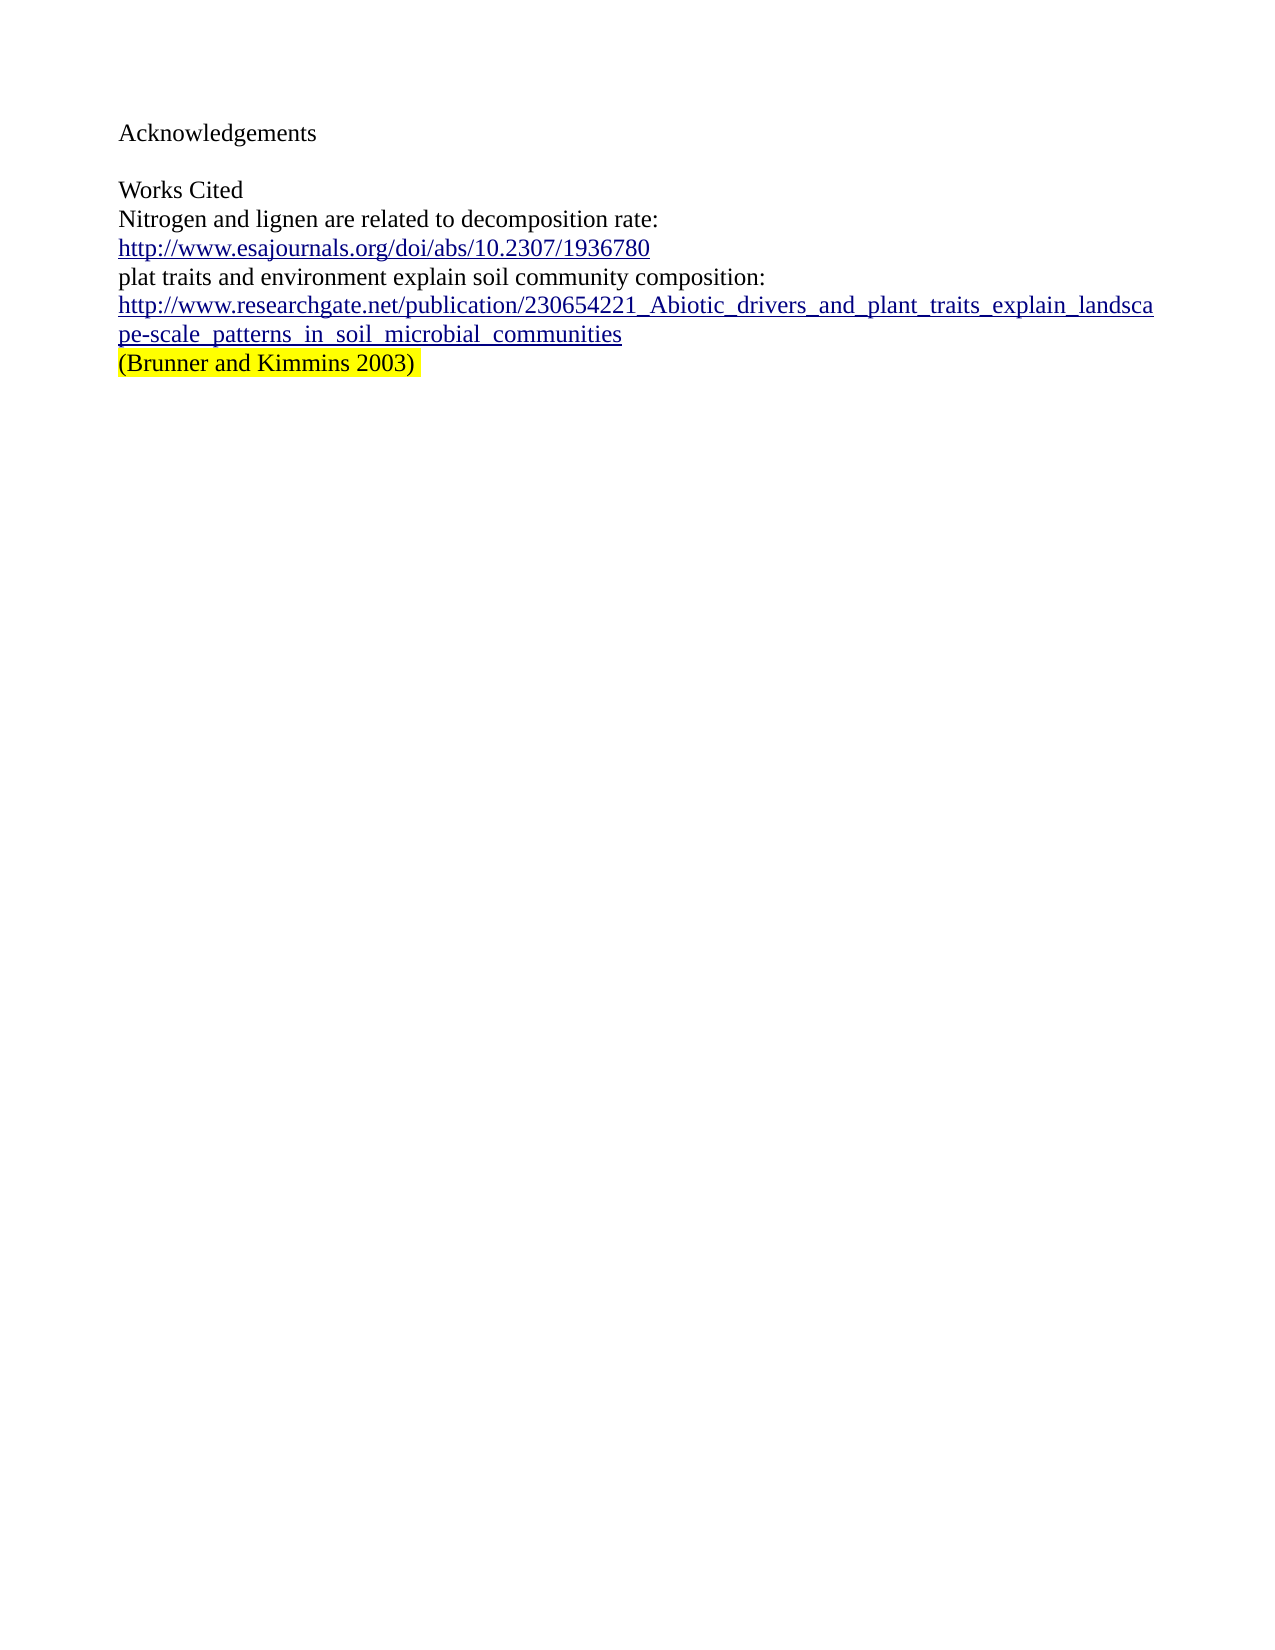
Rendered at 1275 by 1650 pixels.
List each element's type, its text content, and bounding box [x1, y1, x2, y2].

text (Brunner and Kimmins 2003) [118, 348, 1157, 377]
text Works Cited [118, 176, 1157, 204]
text Acknowledgements [118, 118, 1157, 147]
text Nitrogen and lignen are related to decomposition rate: http://www.esajournals.org/doi/abs/10.2307/1936780 [118, 204, 1157, 262]
text plat traits and environment explain soil community composition: http://www.researchgate.net/publication/230654221_Abiotic_drivers_and_plant_traits_explain_landscape-scale_patterns_in_soil_microbial_communities [118, 262, 1157, 348]
